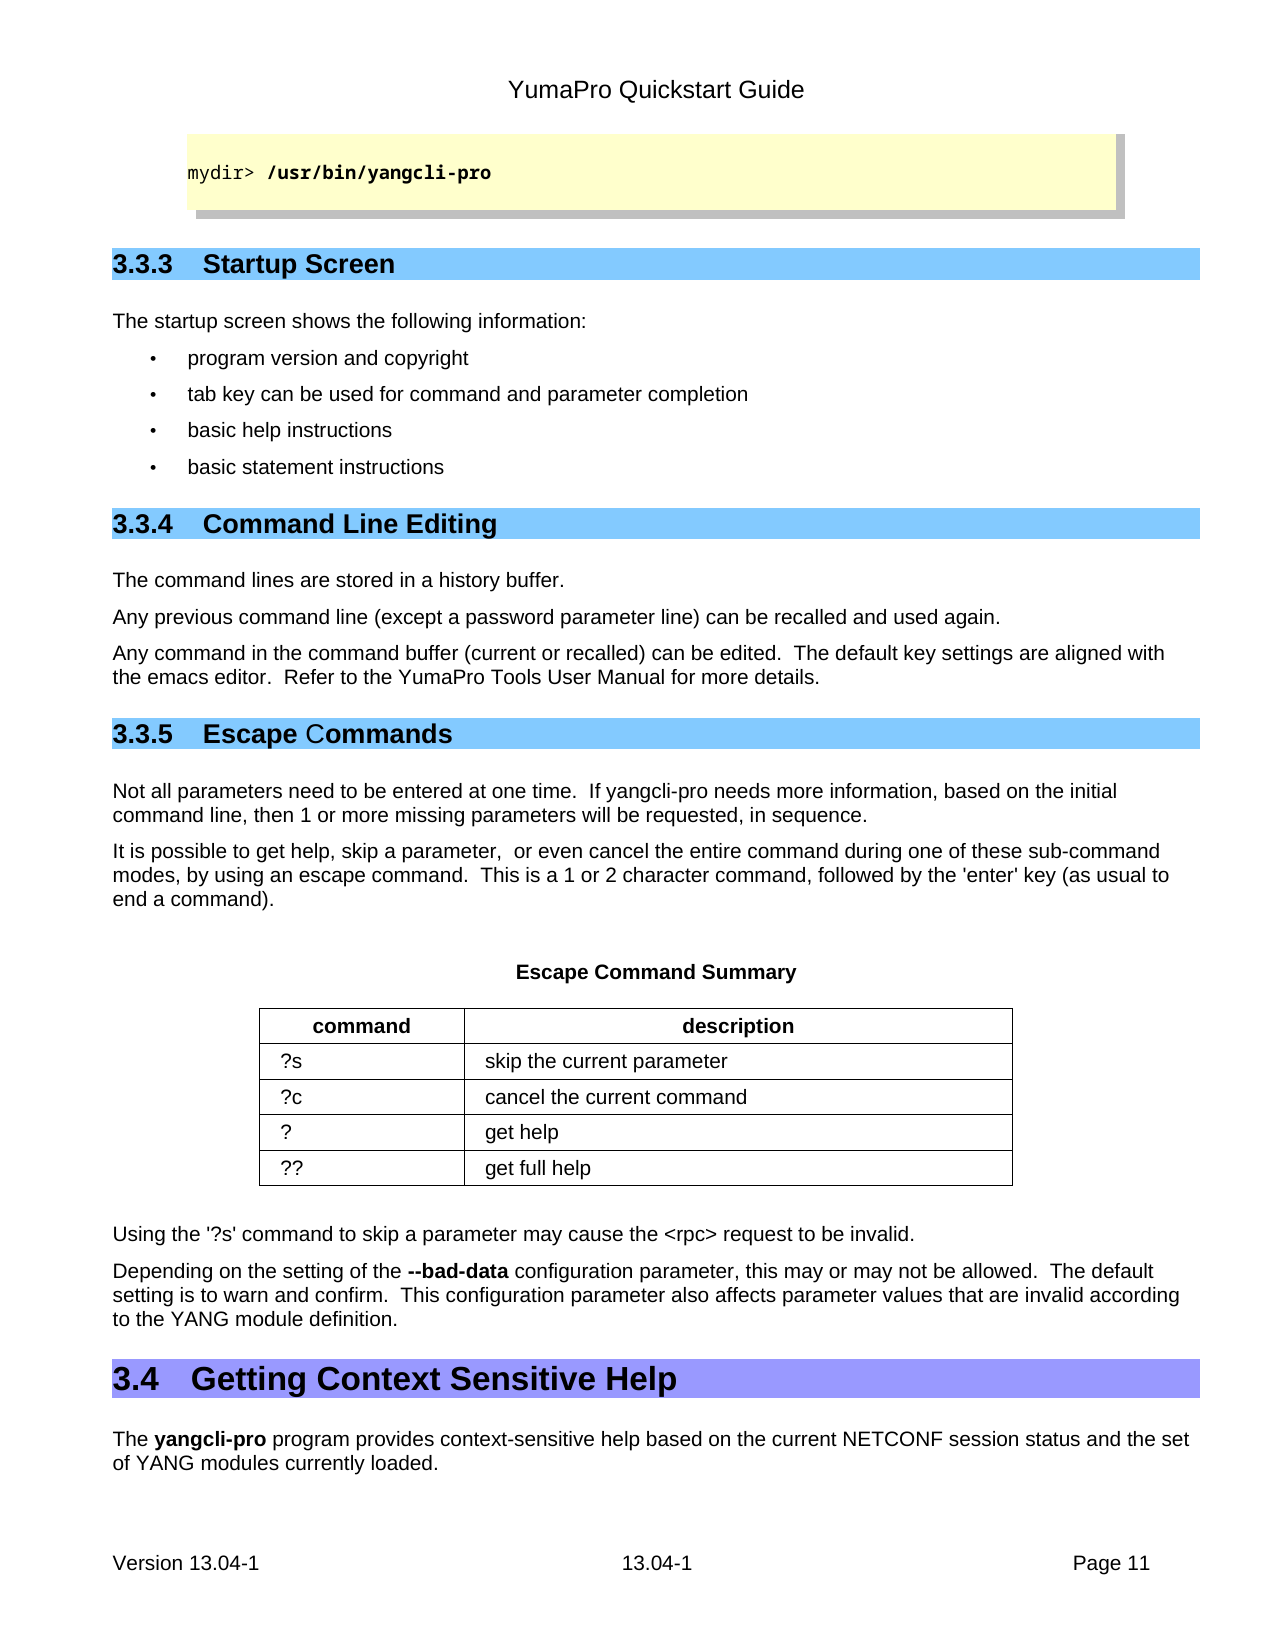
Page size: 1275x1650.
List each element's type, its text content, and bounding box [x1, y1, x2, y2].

text Using the '?s' command to skip a parameter may cause the <rpc> request to be invalid. [112, 1222, 1200, 1246]
text The startup screen shows the following information: [112, 309, 1200, 333]
table_cell cancel the current command [465, 1080, 1012, 1114]
text Depending on the setting of the --bad-data configuration parameter, this may or may not be allowed. The default setting is to warn and confirm. This configuration parameter also affects parameter values that are invalid according to the YANG module definition. [112, 1258, 1200, 1330]
subtitle Getting Context Sensitive Help [112, 1359, 1200, 1398]
subtitle Startup Screen [112, 248, 1200, 280]
table_cell ? [260, 1115, 464, 1150]
table_cell get help [465, 1115, 1012, 1150]
text Any command in the command buffer (current or recalled) can be edited. The default key settings are aligned with the emacs editor. Refer to the YumaPro Tools User Manual for more details. [112, 641, 1200, 689]
table_header description [465, 1009, 1012, 1043]
text The yangcli-pro program provides context-sensitive help based on the current NETCONF session status and the set of YANG modules currently loaded. [112, 1427, 1200, 1475]
table_header command [260, 1009, 464, 1043]
text Not all parameters need to be entered at one time. If yangcli-pro needs more information, based on the initial command line, then 1 or more missing parameters will be requested, in sequence. [112, 779, 1200, 827]
list program version and copyright [150, 345, 1200, 369]
list basic help instructions [150, 418, 1200, 442]
list basic statement instructions [150, 455, 1200, 479]
list tab key can be used for command and parameter completion [150, 382, 1200, 406]
text The command lines are stored in a history buffer. [112, 568, 1200, 592]
subtitle Escape Commands [112, 718, 1200, 749]
table_cell get full help [465, 1151, 1012, 1185]
text Any previous command line (except a password parameter line) can be recalled and used again. [112, 605, 1200, 629]
subtitle Command Line Editing [112, 508, 1200, 539]
text It is possible to get help, skip a parameter, or even cancel the entire command during one of these sub-command modes, by using an escape command. This is a 1 or 2 character command, followed by the 'enter' key (as usual to end a command). [112, 839, 1200, 911]
subtitle Escape Command Summary [127, 960, 1185, 984]
text mydir> /usr/bin/yangcli-pro [187, 159, 1116, 185]
table_cell ?? [260, 1151, 464, 1185]
table_cell ?s [260, 1044, 464, 1079]
table_cell skip the current parameter [465, 1044, 1012, 1079]
table_cell ?c [260, 1080, 464, 1114]
